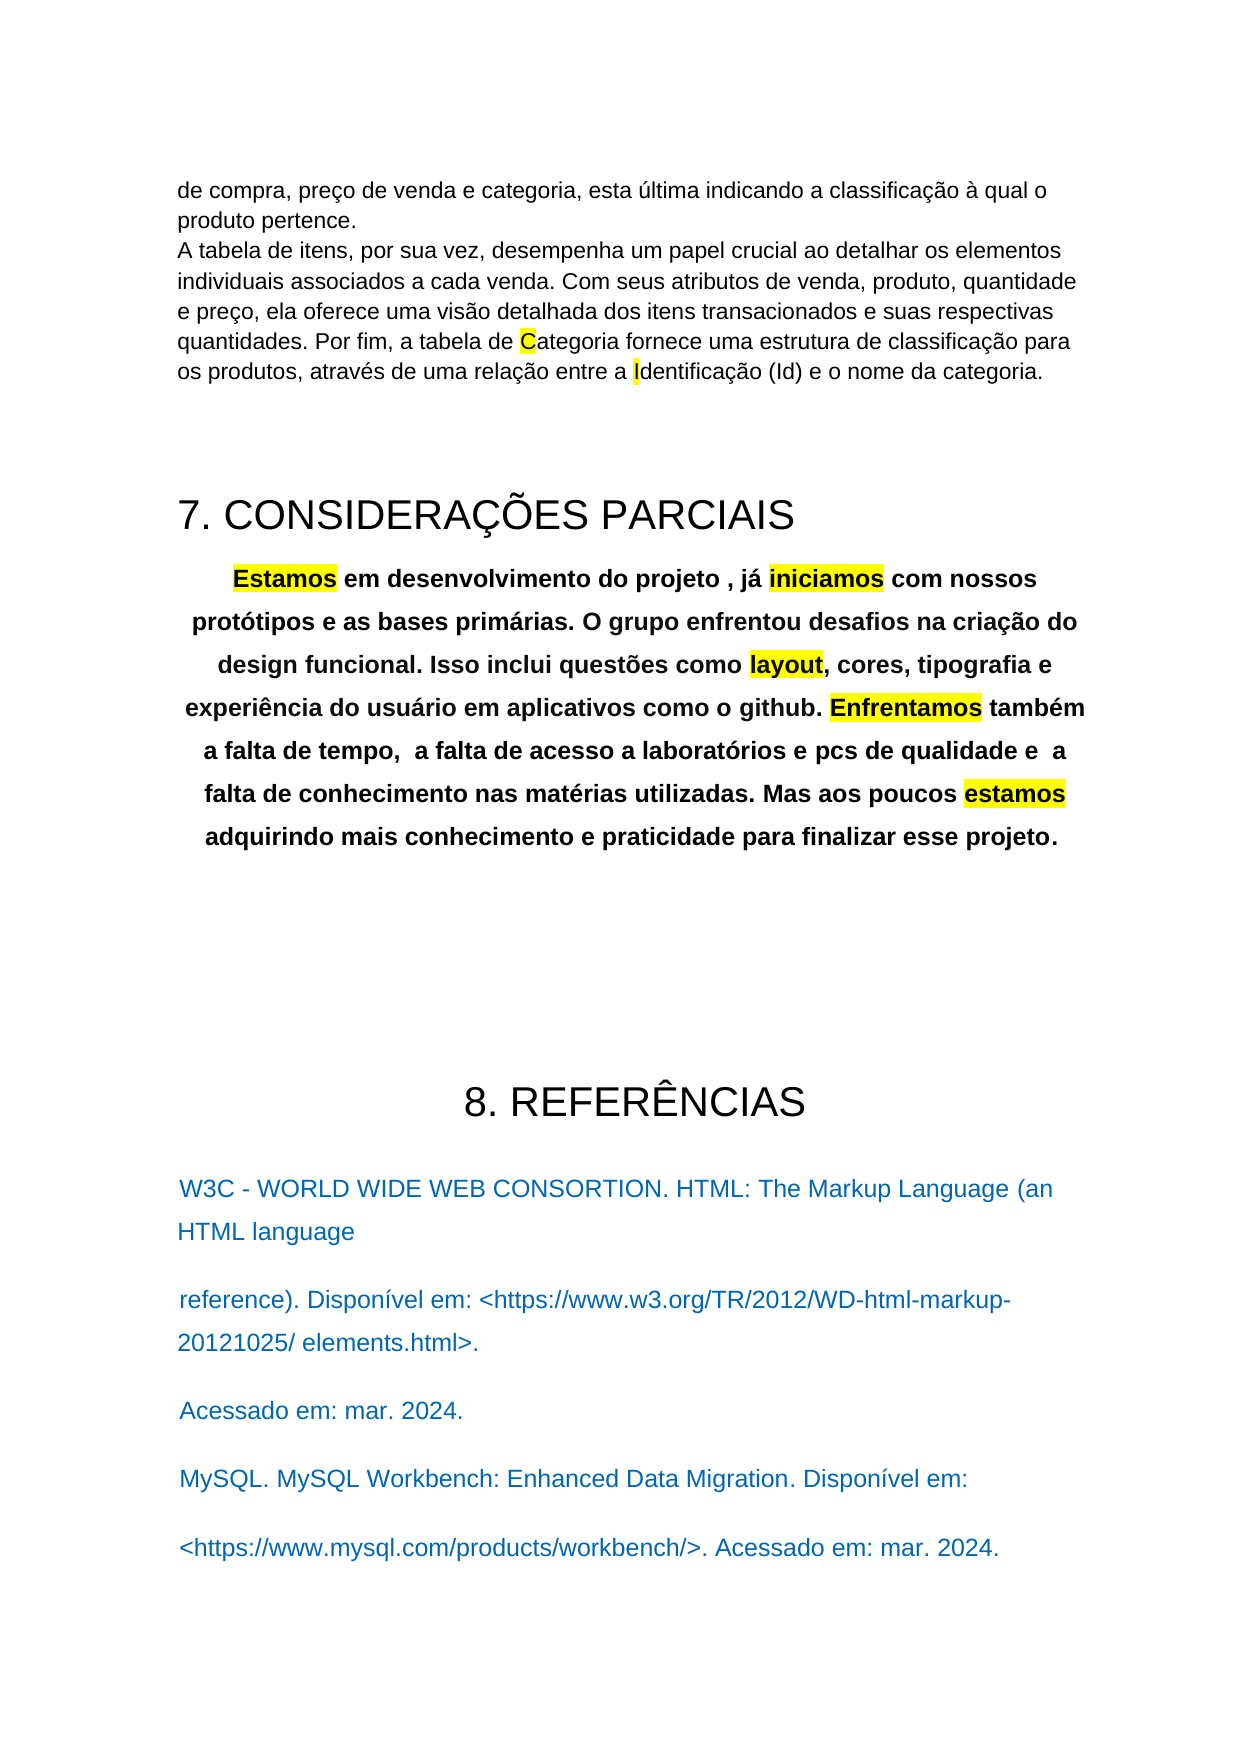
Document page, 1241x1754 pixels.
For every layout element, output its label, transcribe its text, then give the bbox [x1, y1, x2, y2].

text reference). Disponível em: <https://www.w3.org/TR/2012/WD-html-markup-20121025/ elements.html>. [177, 1285, 1093, 1357]
text A tabela de itens, por sua vez, desempenha um papel crucial ao detalhar os elementos individuais associados a cada venda. Com seus atributos de venda, produto, quantidade e preço, ela oferece uma visão detalhada dos itens transacionados e suas respectivas quantidades. Por fim, a tabela de Categoria fornece uma estrutura de classificação para os produtos, através de uma relação entre a Identificação (Id) e o nome da categoria. [177, 237, 1093, 385]
text Acessado em: mar. 2024. [177, 1396, 1093, 1425]
text Estamos em desenvolvimento do projeto , já iniciamos com nossos protótipos e as bases primárias. O grupo enfrentou desafios na criação do design funcional. Isso inclui questões como layout, cores, tipografia e experiência do usuário em aplicativos como o github. Enfrentamos também a falta de tempo, a falta de acesso a laboratórios e pcs de qualidade e a falta de conhecimento nas matérias utilizadas. Mas aos poucos estamos adquirindo mais conhecimento e praticidade para finalizar esse projeto. [177, 563, 1093, 851]
text W3C - WORLD WIDE WEB CONSORTION. HTML: The Markup Language (an HTML language [177, 1174, 1093, 1246]
text <https://www.mysql.com/products/workbench/>. Acessado em: mar. 2024. [177, 1533, 1093, 1561]
subtitle 7. CONSIDERAÇÕES PARCIAIS [177, 491, 1093, 538]
text de compra, preço de venda e categoria, esta última indicando a classificação à qual o produto pertence. [177, 177, 1093, 234]
subtitle 8. REFERÊNCIAS [177, 1077, 1093, 1125]
text MySQL. MySQL Workbench: Enhanced Data Migration. Disponível em: [177, 1464, 1093, 1493]
